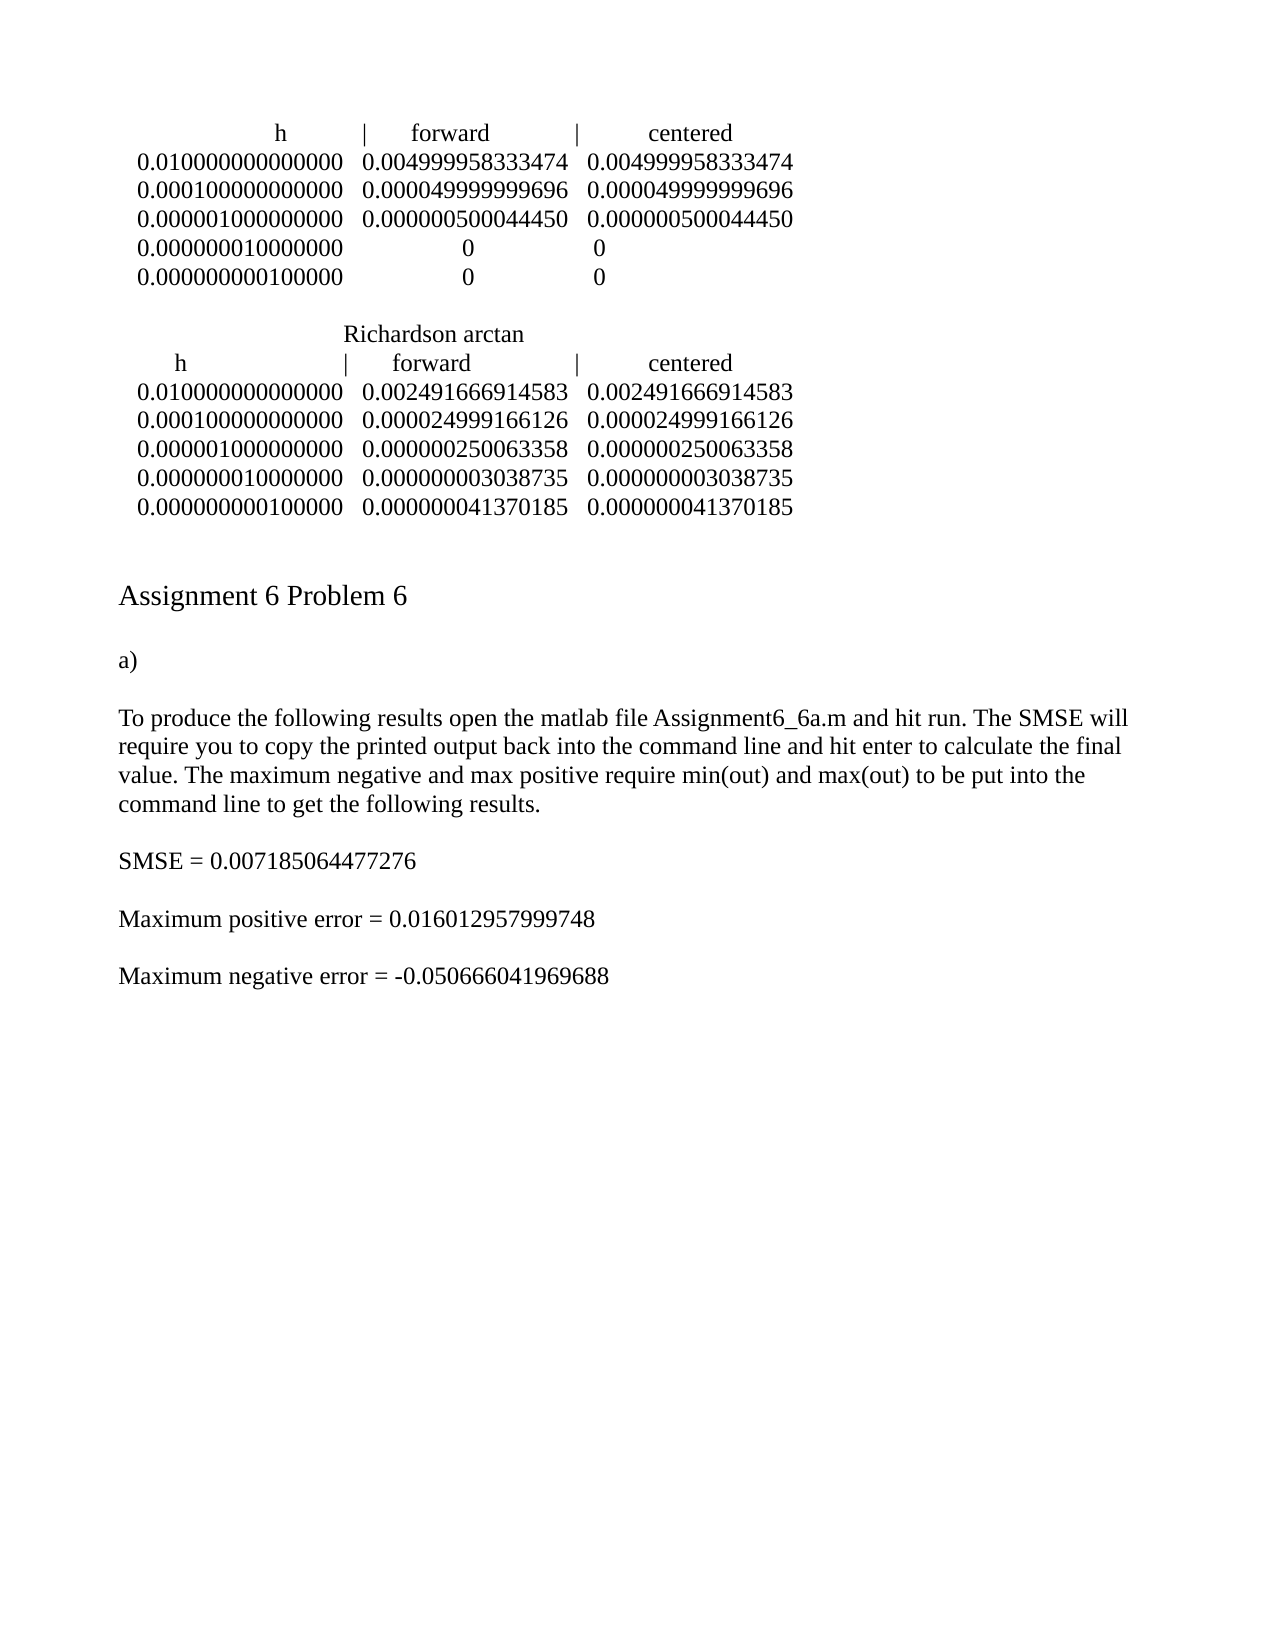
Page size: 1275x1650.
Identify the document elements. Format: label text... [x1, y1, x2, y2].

text Richardson arctan [118, 319, 1157, 348]
text 0.010000000000000 0.002491666914583 0.002491666914583 [118, 377, 1157, 406]
text h | forward | centered [118, 348, 1157, 377]
text 0.000001000000000 0.000000250063358 0.000000250063358 [118, 434, 1157, 463]
text Maximum negative error = -0.050666041969688 [118, 961, 1157, 990]
text SMSE = 0.007185064477276 [118, 846, 1157, 875]
text Assignment 6 Problem 6 [118, 578, 1157, 612]
text 0.010000000000000 0.004999958333474 0.004999958333474 [118, 147, 1157, 176]
text 0.000001000000000 0.000000500044450 0.000000500044450 [118, 204, 1157, 233]
text 0.000000000100000 0.000000041370185 0.000000041370185 [118, 492, 1157, 521]
text 0.000000000100000 0 0 [118, 262, 1157, 291]
text h | forward | centered [118, 118, 1157, 147]
text a) [118, 645, 1157, 674]
text 0.000100000000000 0.000049999999696 0.000049999999696 [118, 176, 1157, 204]
text 0.000100000000000 0.000024999166126 0.000024999166126 [118, 406, 1157, 434]
text 0.000000010000000 0 0 [118, 233, 1157, 262]
text To produce the following results open the matlab file Assignment6_6a.m and hit run. The SMSE will require you to copy the printed output back into the command line and hit enter to calculate the final value. The maximum negative and max positive require min(out) and max(out) to be put into the command line to get the following results. [118, 703, 1157, 818]
text Maximum positive error = 0.016012957999748 [118, 904, 1157, 933]
text 0.000000010000000 0.000000003038735 0.000000003038735 [118, 463, 1157, 492]
